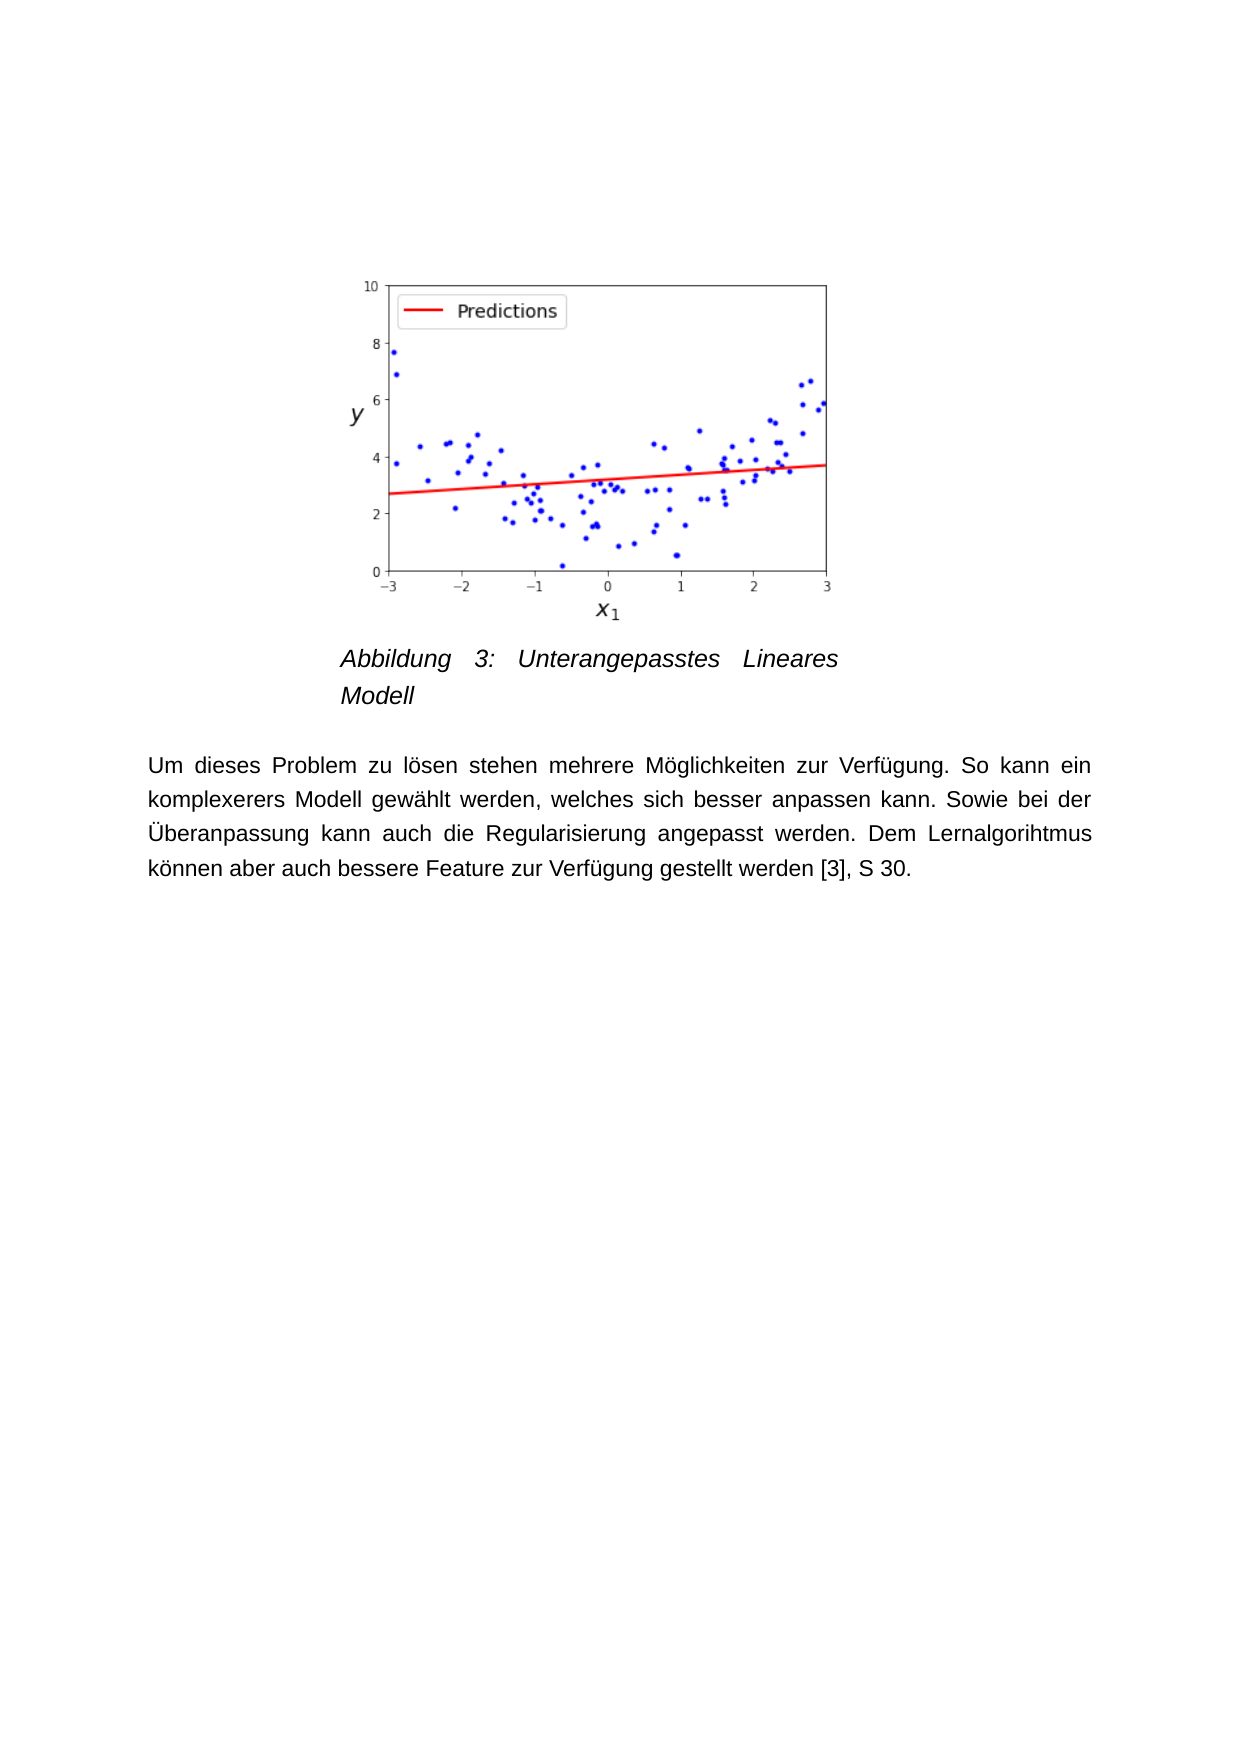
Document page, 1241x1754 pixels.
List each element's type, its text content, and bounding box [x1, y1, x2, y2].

text Um dieses Problem zu lösen stehen mehrere Möglichkeiten zur Verfügung. So kann ein komplexerers Modell gewählt werden, welches sich besser anpassen kann. Sowie bei der Überanpassung kann auch die Regularisierung angepasst werden. Dem Lernalgorihtmus können aber auch bessere Feature zur Verfügung gestellt werden [3], S 30. [148, 752, 1092, 881]
picture [340, 272, 839, 631]
text Abbildung 3: Unterangepasstes Lineares Modell [340, 631, 839, 710]
